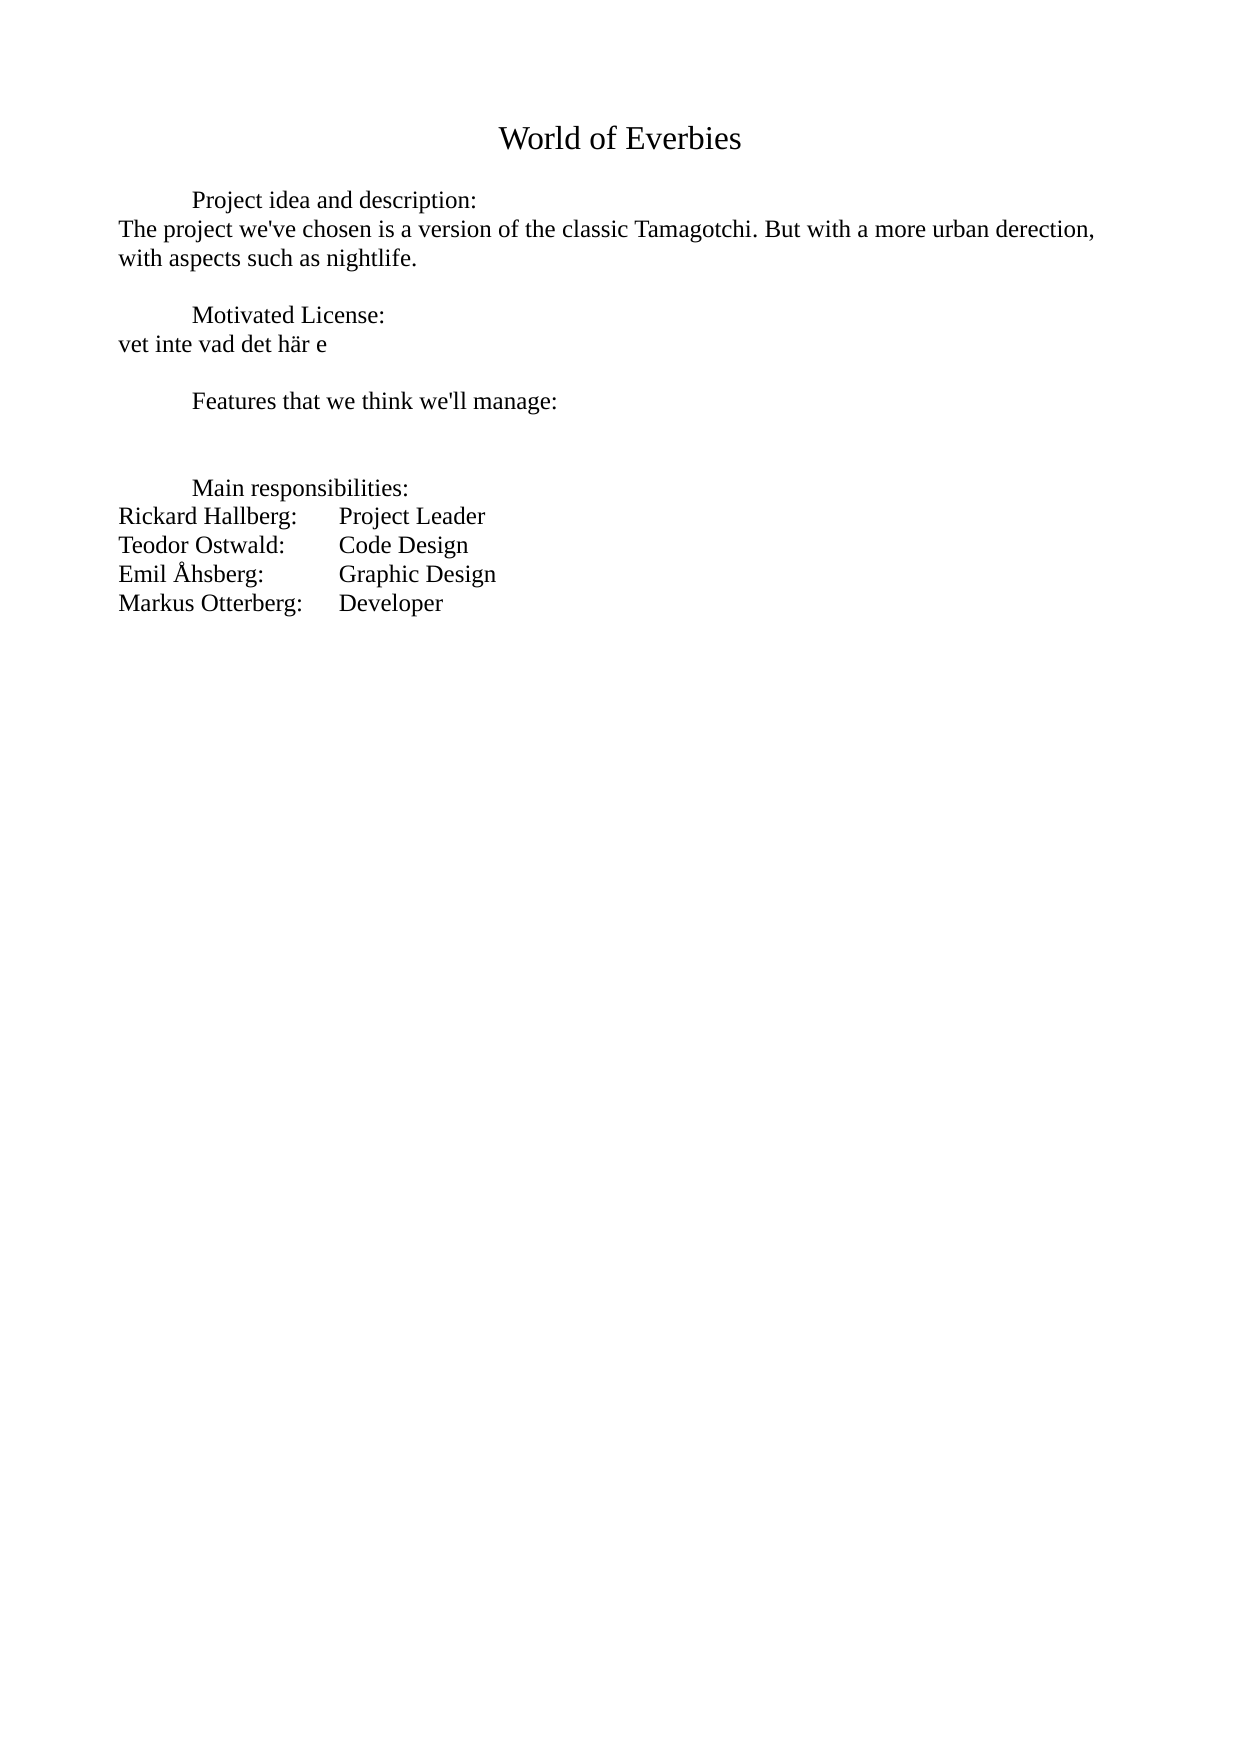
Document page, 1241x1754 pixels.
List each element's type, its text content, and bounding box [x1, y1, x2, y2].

text Markus Otterberg: Developer [118, 588, 1122, 616]
text The project we've chosen is a version of the classic Tamagotchi. But with a more urban derection, with aspects such as nightlife. [118, 214, 1122, 271]
text Rickard Hallberg: Project Leader [118, 501, 1122, 530]
text Main responsibilities: [118, 473, 1122, 501]
text World of Everbies [118, 118, 1122, 156]
text Features that we think we'll manage: [118, 386, 1122, 415]
text vet inte vad det här e [118, 329, 1122, 358]
text Emil Åhsberg: Graphic Design [118, 559, 1122, 588]
text Motivated License: [118, 300, 1122, 329]
text Teodor Ostwald: Code Design [118, 530, 1122, 559]
text Project idea and description: [118, 185, 1122, 214]
